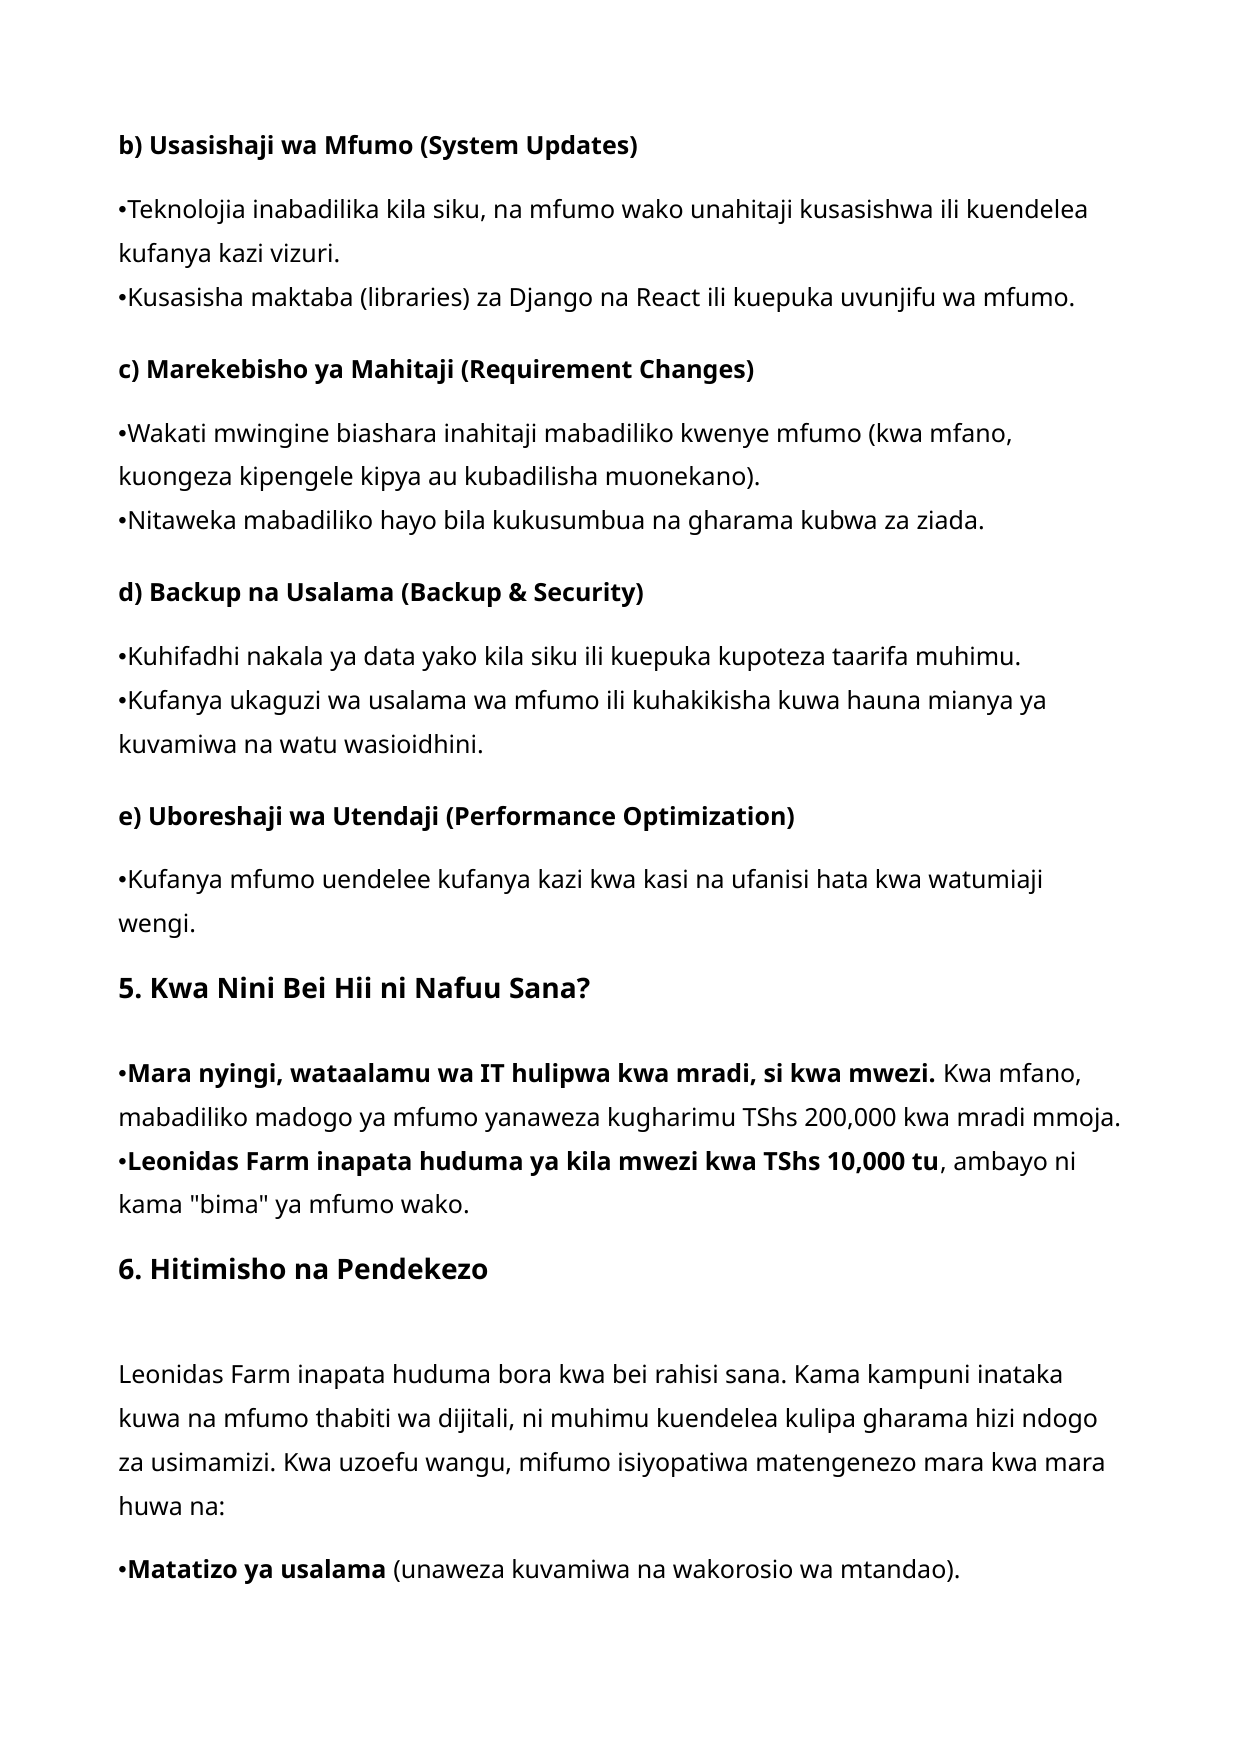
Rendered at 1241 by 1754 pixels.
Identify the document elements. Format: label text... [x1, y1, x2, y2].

text Leonidas Farm inapata huduma bora kwa bei rahisi sana. Kama kampuni inataka kuwa na mfumo thabiti wa dijitali, ni muhimu kuendelea kulipa gharama hizi ndogo za usimamizi. Kwa uzoefu wangu, mifumo isiyopatiwa matengenezo mara kwa mara huwa na: [118, 1347, 1122, 1522]
list Mara nyingi, wataalamu wa IT hulipwa kwa mradi, si kwa mwezi. Kwa mfano, mabadiliko madogo ya mfumo yanaweza kugharimu TShs 200,000 kwa mradi mmoja. [118, 1046, 1122, 1133]
subtitle d) Backup na Usalama (Backup & Security) [118, 565, 1122, 609]
subtitle 5. Kwa Nini Bei Hii ni Nafuu Sana? [118, 968, 1122, 1006]
list Matatizo ya usalama (unaweza kuvamiwa na wakorosio wa mtandao). [118, 1542, 1122, 1586]
list Kufanya mfumo uendelee kufanya kazi kwa kasi na ufanisi hata kwa watumiaji wengi. [118, 852, 1122, 940]
list Kuhifadhi nakala ya data yako kila siku ili kuepuka kupoteza taarifa muhimu. [118, 629, 1122, 673]
subtitle c) Marekebisho ya Mahitaji (Requirement Changes) [118, 342, 1122, 385]
subtitle b) Usasishaji wa Mfumo (System Updates) [118, 118, 1122, 162]
list Leonidas Farm inapata huduma ya kila mwezi kwa TShs 10,000 tu, ambayo ni kama "bima" ya mfumo wako. [118, 1133, 1122, 1221]
list Wakati mwingine biashara inahitaji mabadiliko kwenye mfumo (kwa mfano, kuongeza kipengele kipya au kubadilisha muonekano). [118, 406, 1122, 493]
list Nitaweka mabadiliko hayo bila kukusumbua na gharama kubwa za ziada. [118, 493, 1122, 537]
list Kufanya ukaguzi wa usalama wa mfumo ili kuhakikisha kuwa hauna mianya ya kuvamiwa na watu wasioidhini. [118, 673, 1122, 760]
list Kusasisha maktaba (libraries) za Django na React ili kuepuka uvunjifu wa mfumo. [118, 270, 1122, 313]
subtitle 6. Hitimisho na Pendekezo [118, 1249, 1122, 1287]
list Teknolojia inabadilika kila siku, na mfumo wako unahitaji kusasishwa ili kuendelea kufanya kazi vizuri. [118, 182, 1122, 270]
subtitle e) Uboreshaji wa Utendaji (Performance Optimization) [118, 788, 1122, 832]
